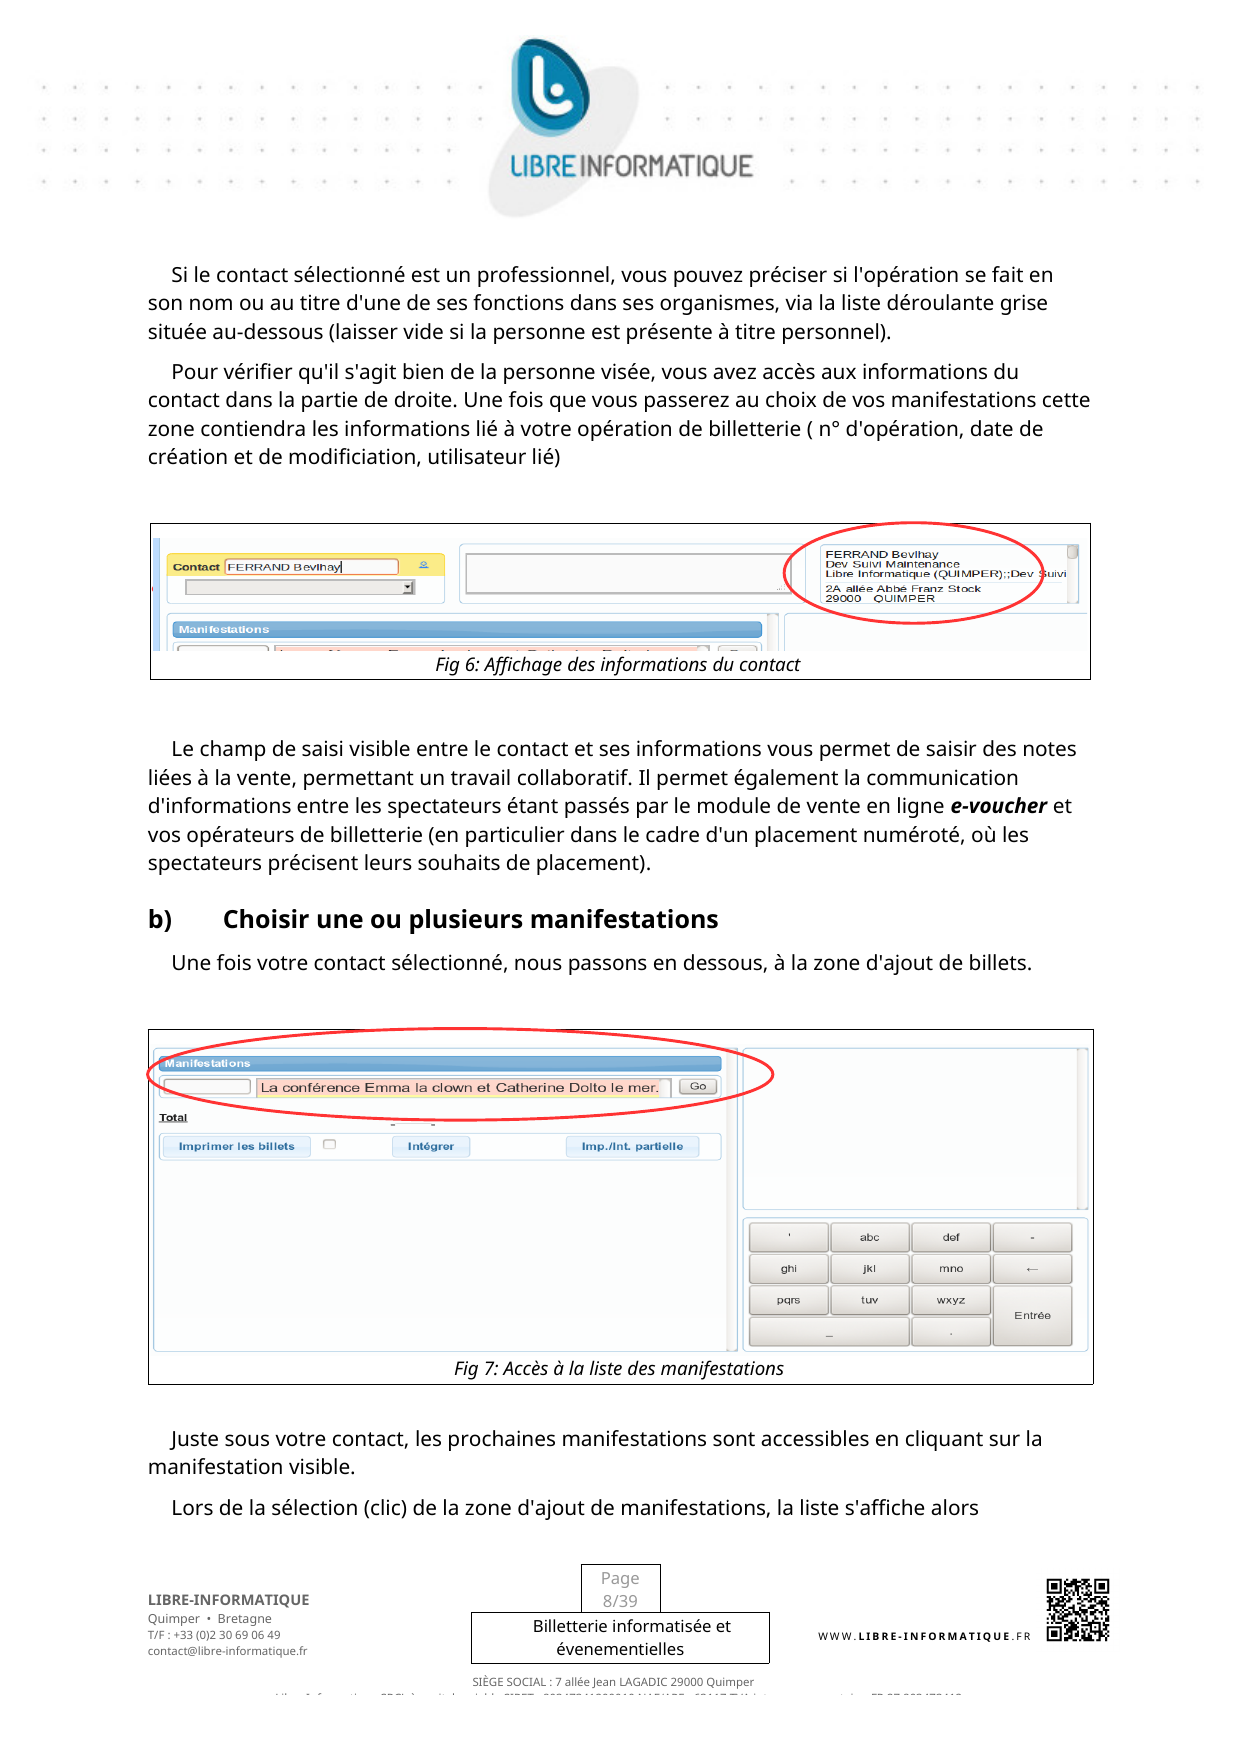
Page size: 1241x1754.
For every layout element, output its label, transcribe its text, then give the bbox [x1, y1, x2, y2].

picture [150, 1044, 771, 1118]
text Fig 6: Affichage des informations du contact [153, 651, 1087, 677]
text Juste sous votre contact, les prochaines manifestations sont accessibles en cliquant sur la manifestation visible. [148, 1424, 1093, 1481]
text Une fois votre contact sélectionné, nous passons en dessous, à la zone d'ajout de billets. [148, 948, 1093, 977]
text Si le contact sélectionné est un professionnel, vous pouvez préciser si l'opération se fait en son nom ou au titre d'une de ses fonctions dans ses organismes, via la liste déroulante grise située au-dessous (laisser vide si la personne est présente à titre personnel). [148, 260, 1093, 345]
subtitle Choisir une ou plusieurs manifestations [148, 902, 1093, 936]
text Pour vérifier qu'il s'agit bien de la personne visée, vous avez accès aux informations du contact dans la partie de droite. Une fois que vous passerez au choix de vos manifestations cette zone contiendra les informations lié à votre opération de billetterie ( n° d'opération, date de création et de modificiation, utilisateur lié) [148, 357, 1093, 471]
text Lors de la sélection (clic) de la zone d'ajout de manifestations, la liste s'affiche alors [148, 1493, 1093, 1521]
text Le champ de saisi visible entre le contact et ses informations vous permet de saisir des notes liées à la vente, permettant un travail collaboratif. Il permet également la communication d'informations entre les spectateurs étant passés par le module de vente en ligne e-voucher et vos opérateurs de billetterie (en particulier dans le cadre d'un placement numéroté, où les spectateurs précisent leurs souhaits de placement). [148, 734, 1093, 877]
picture [150, 1044, 212, 1065]
picture [786, 538, 1041, 621]
text Fig 7: Accès à la liste des manifestations [151, 1356, 1089, 1381]
picture [150, 1044, 1090, 1356]
picture [1036, 1568, 1120, 1652]
picture [153, 538, 1088, 651]
picture [27, 35, 1213, 220]
